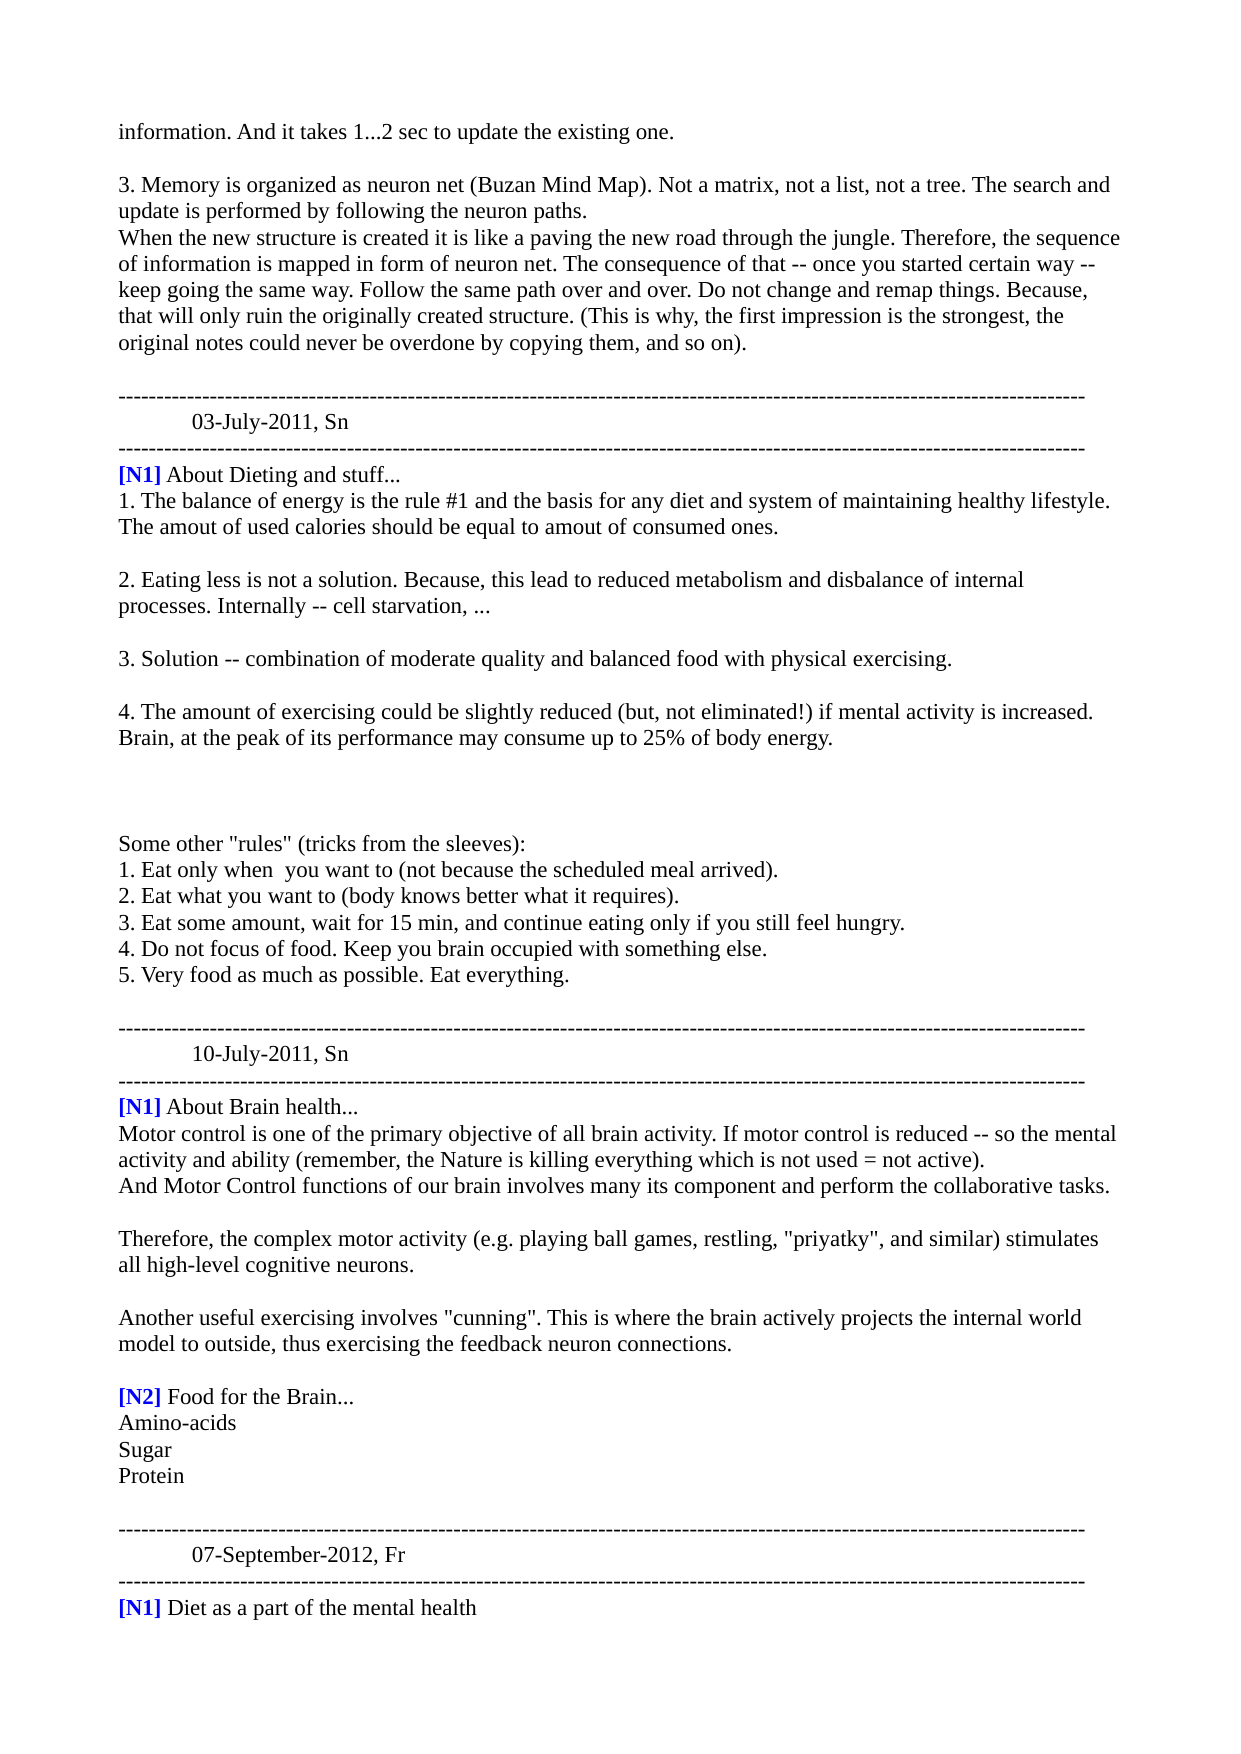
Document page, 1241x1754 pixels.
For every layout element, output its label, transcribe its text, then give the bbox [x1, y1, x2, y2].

text 5. Very food as much as possible. Eat everything. [118, 961, 1122, 988]
text information. And it takes 1...2 sec to update the existing one. [118, 118, 1122, 144]
text Another useful exercising involves "cunning". This is where the brain actively projects the internal world model to outside, thus exercising the feedback neuron connections. [118, 1304, 1122, 1357]
text 07-September-2012, Fr [118, 1541, 1122, 1568]
text The amout of used calories should be equal to amout of consumed ones. [118, 513, 1122, 540]
text 03-July-2011, Sn [118, 408, 1122, 434]
text [N2] Food for the Brain... [118, 1383, 1122, 1409]
text [N1] Diet as a part of the mental health [118, 1594, 1122, 1620]
text 1. The balance of energy is the rule #1 and the basis for any diet and system of maintaining healthy lifestyle. [118, 487, 1122, 513]
text When the new structure is created it is like a paving the new road through the jungle. Therefore, the sequence of information is mapped in form of neuron net. The consequence of that -- once you started certain way -- keep going the same way. Follow the same path over and over. Do not change and remap things. Because, that will only ruin the originally created structure. (This is why, the first impression is the strongest, the original notes could never be overdone by copying them, and so on). [118, 223, 1122, 355]
text 3. Eat some amount, wait for 15 min, and continue eating only if you still feel hungry. [118, 909, 1122, 935]
text 10-July-2011, Sn [118, 1041, 1122, 1067]
text 3. Memory is organized as neuron net (Buzan Mind Map). Not a matrix, not a list, not a tree. The search and update is performed by following the neuron paths. [118, 171, 1122, 223]
text ------------------------------------------------------------------------------------------------------------------------------- [118, 1568, 1122, 1594]
text 4. The amount of exercising could be slightly reduced (but, not eliminated!) if mental activity is increased. Brain, at the peak of its performance may consume up to 25% of body energy. [118, 698, 1122, 751]
text 2. Eat what you want to (body knows better what it requires). [118, 882, 1122, 909]
text 2. Eating less is not a solution. Because, this lead to reduced metabolism and disbalance of internal processes. Internally -- cell starvation, ... [118, 566, 1122, 619]
text ------------------------------------------------------------------------------------------------------------------------------- [118, 1014, 1122, 1041]
text Some other "rules" (tricks from the sleeves): [118, 830, 1122, 856]
text Sugar [118, 1436, 1122, 1462]
text Protein [118, 1462, 1122, 1488]
text Amino-acids [118, 1409, 1122, 1436]
text 1. Eat only when you want to (not because the scheduled meal arrived). [118, 856, 1122, 882]
text ------------------------------------------------------------------------------------------------------------------------------- [118, 1515, 1122, 1541]
text ------------------------------------------------------------------------------------------------------------------------------- [118, 434, 1122, 461]
text ------------------------------------------------------------------------------------------------------------------------------- [118, 382, 1122, 408]
text And Motor Control functions of our brain involves many its component and perform the collaborative tasks. [118, 1172, 1122, 1199]
text ------------------------------------------------------------------------------------------------------------------------------- [118, 1067, 1122, 1093]
text 4. Do not focus of food. Keep you brain occupied with something else. [118, 935, 1122, 961]
text [N1] About Brain health... [118, 1093, 1122, 1119]
text Therefore, the complex motor activity (e.g. playing ball games, restling, "priyatky", and similar) stimulates all high-level cognitive neurons. [118, 1225, 1122, 1278]
text 3. Solution -- combination of moderate quality and balanced food with physical exercising. [118, 645, 1122, 672]
text Motor control is one of the primary objective of all brain activity. If motor control is reduced -- so the mental activity and ability (remember, the Nature is killing everything which is not used = not active). [118, 1119, 1122, 1172]
text [N1] About Dieting and stuff... [118, 461, 1122, 487]
